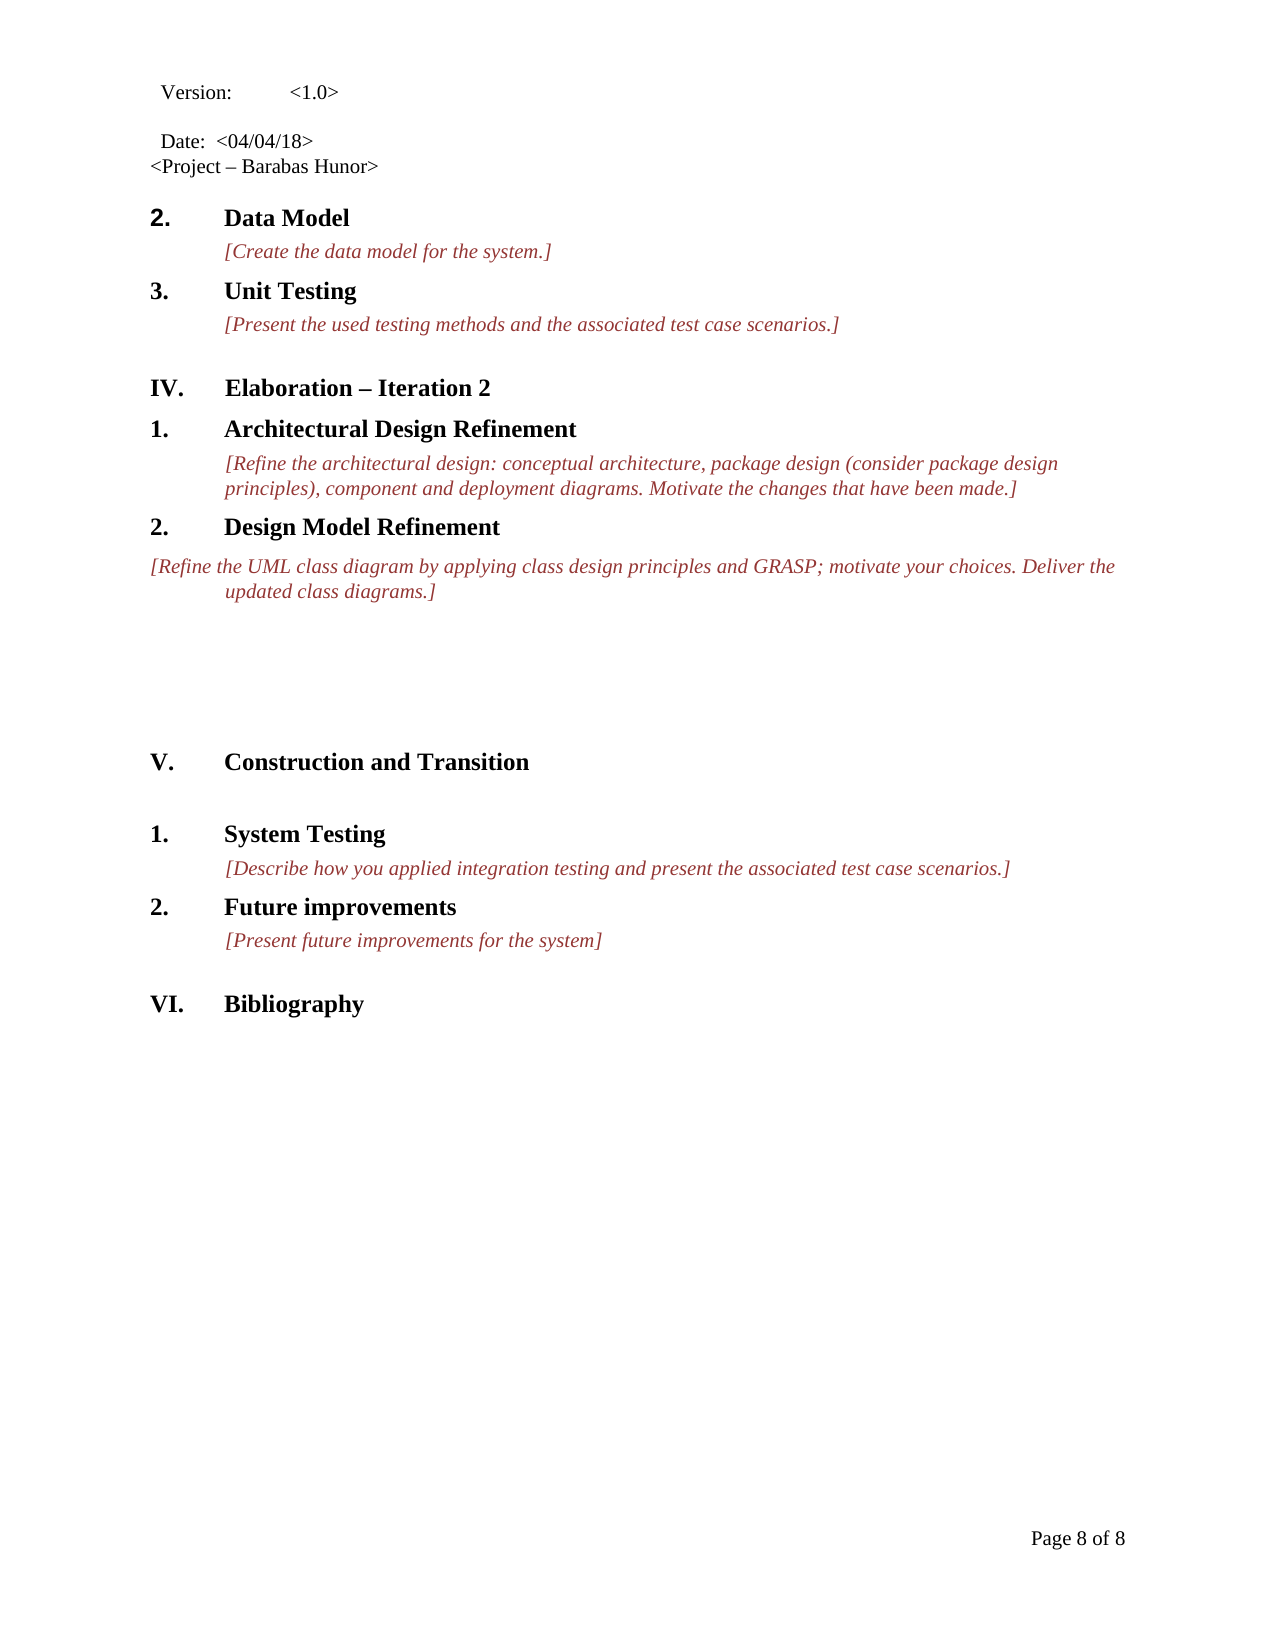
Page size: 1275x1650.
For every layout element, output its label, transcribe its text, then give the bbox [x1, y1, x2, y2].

text [Create the data model for the system.] [224, 238, 1125, 263]
subtitle Architectural Design Refinement [150, 414, 1125, 443]
subtitle System Testing [150, 819, 1125, 848]
text [Present the used testing methods and the associated test case scenarios.] [224, 311, 1125, 336]
subtitle [Refine the UML class diagram by applying class design principles and GRASP; motivate your choices. Deliver the updated class diagrams.] [150, 553, 1125, 603]
subtitle Elaboration – Iteration 2 [150, 373, 1125, 402]
text [Describe how you applied integration testing and present the associated test case scenarios.] [150, 854, 1125, 879]
subtitle Design Model Refinement [150, 512, 1125, 541]
text [Present future improvements for the system] [150, 927, 1125, 952]
text [Refine the architectural design: conceptual architecture, package design (consider package design principles), component and deployment diagrams. Motivate the changes that have been made.] [225, 449, 1125, 499]
subtitle Bibliography [150, 989, 1125, 1018]
subtitle Unit Testing [150, 276, 1125, 304]
subtitle Future improvements [150, 892, 1125, 921]
subtitle Data Model [150, 203, 1125, 232]
subtitle Construction and Transition [150, 747, 1125, 776]
